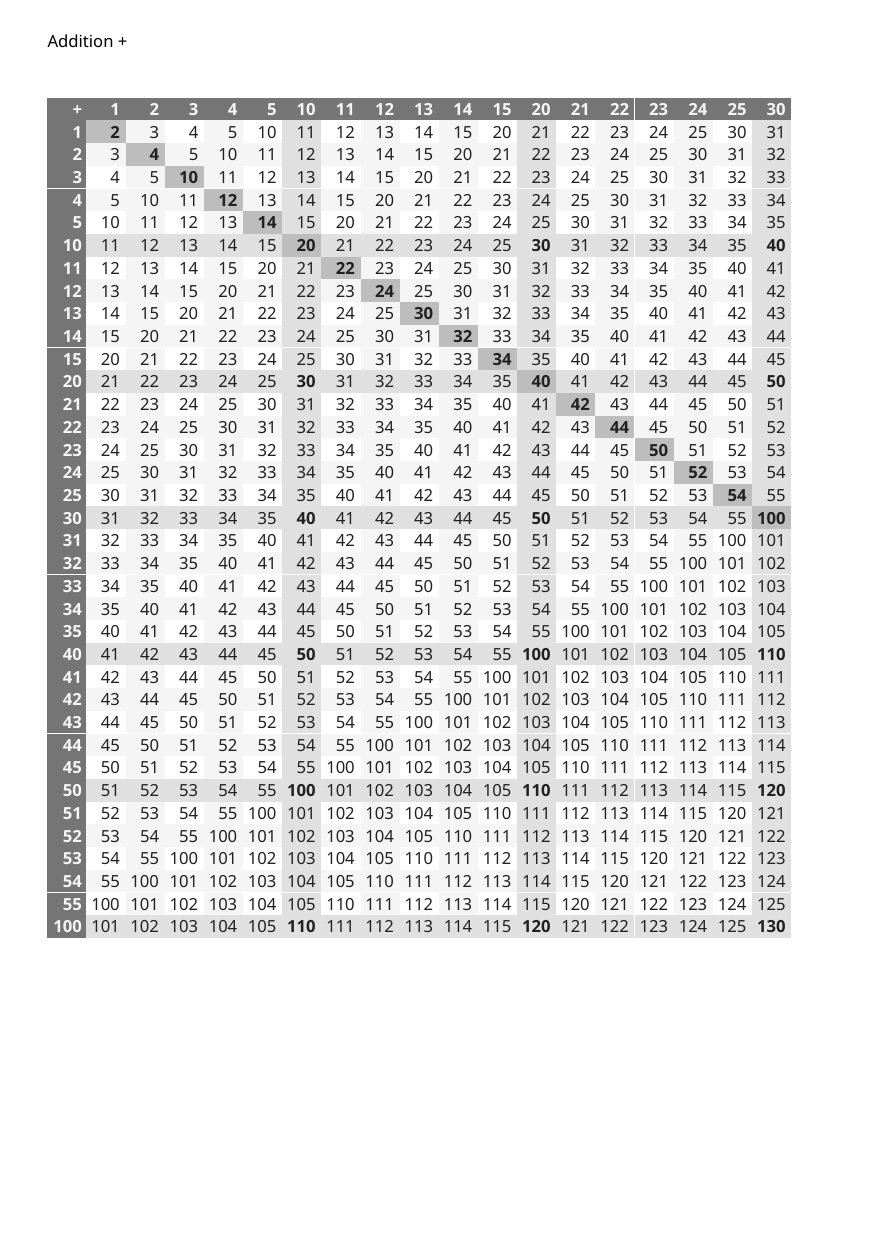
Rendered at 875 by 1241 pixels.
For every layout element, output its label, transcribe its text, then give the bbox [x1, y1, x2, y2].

table_cell 30 [47, 506, 86, 529]
table_cell 32 [517, 279, 556, 302]
table_cell 34 [165, 529, 204, 552]
table_cell 25 [674, 120, 713, 143]
table_cell 14 [361, 143, 400, 166]
table_cell 22 [556, 120, 595, 143]
table_cell 31 [752, 120, 791, 143]
table_cell 44 [321, 575, 361, 597]
table_cell 24 [165, 393, 204, 416]
table_cell 31 [47, 529, 86, 552]
table_cell 31 [517, 257, 556, 279]
table_cell 105 [635, 688, 674, 711]
table_cell 121 [674, 847, 713, 870]
table_header 3 [165, 98, 204, 120]
table_cell 52 [126, 779, 165, 802]
table_cell 40 [674, 279, 713, 302]
table_cell 21 [321, 234, 361, 257]
table_cell 51 [243, 688, 282, 711]
table_cell 104 [595, 688, 634, 711]
table_cell 53 [439, 620, 478, 643]
table_cell 110 [713, 665, 752, 688]
table_cell 103 [635, 643, 674, 665]
table_cell 34 [243, 484, 282, 506]
table_cell 114 [674, 779, 713, 802]
table_cell 10 [165, 166, 204, 188]
table_cell 30 [86, 484, 126, 506]
table_cell 33 [713, 189, 752, 211]
table_cell 50 [635, 438, 674, 461]
table_header 10 [282, 98, 321, 120]
table_cell 55 [361, 711, 400, 733]
table_cell 20 [165, 302, 204, 325]
table_cell 101 [752, 529, 791, 552]
table_cell 43 [517, 438, 556, 461]
table_cell 40 [517, 370, 556, 393]
table_cell 20 [361, 189, 400, 211]
table_cell 41 [517, 393, 556, 416]
table_cell 111 [752, 665, 791, 688]
table_cell 101 [282, 802, 321, 824]
table_cell 33 [47, 575, 86, 597]
table_cell 100 [47, 915, 86, 938]
table_cell 35 [282, 484, 321, 506]
table_cell 24 [439, 234, 478, 257]
table_cell 41 [674, 302, 713, 325]
table_cell 51 [713, 416, 752, 438]
table_cell 33 [361, 393, 400, 416]
table_cell 22 [439, 189, 478, 211]
table_cell 103 [165, 915, 204, 938]
table_cell 32 [635, 211, 674, 234]
table_cell 11 [282, 120, 321, 143]
table_cell 53 [478, 597, 517, 620]
table_cell 41 [243, 552, 282, 574]
table_cell 122 [713, 847, 752, 870]
table_cell 50 [321, 620, 361, 643]
table_cell 55 [321, 734, 361, 756]
table_cell 113 [595, 802, 634, 824]
table_cell 14 [282, 189, 321, 211]
table_cell 40 [478, 393, 517, 416]
table_cell 104 [752, 597, 791, 620]
table_cell 114 [713, 756, 752, 779]
table_cell 111 [478, 824, 517, 847]
table_cell 101 [165, 870, 204, 892]
table_cell 10 [86, 211, 126, 234]
table_cell 43 [439, 484, 478, 506]
table_cell 4 [165, 120, 204, 143]
table_header 1 [86, 98, 126, 120]
table_cell 30 [204, 416, 243, 438]
table_cell 41 [439, 438, 478, 461]
table_cell 123 [752, 847, 791, 870]
table_cell 44 [165, 665, 204, 688]
table_cell 102 [674, 597, 713, 620]
table_cell 50 [47, 779, 86, 802]
table_cell 25 [556, 189, 595, 211]
table_cell 35 [243, 506, 282, 529]
table_cell 45 [595, 438, 634, 461]
table_cell 104 [635, 665, 674, 688]
table_cell 113 [439, 893, 478, 915]
table_cell 101 [204, 847, 243, 870]
table_cell 114 [439, 915, 478, 938]
table_cell 115 [556, 870, 595, 892]
table_cell 13 [361, 120, 400, 143]
table_cell 53 [635, 506, 674, 529]
table_cell 11 [165, 189, 204, 211]
table_cell 30 [165, 438, 204, 461]
table_cell 12 [321, 120, 361, 143]
table_cell 33 [517, 302, 556, 325]
table_cell 100 [321, 756, 361, 779]
table_cell 15 [243, 234, 282, 257]
table_cell 41 [752, 257, 791, 279]
table_cell 52 [361, 643, 400, 665]
table_cell 54 [126, 824, 165, 847]
table_cell 111 [595, 756, 634, 779]
table_cell 12 [165, 211, 204, 234]
table_cell 33 [674, 211, 713, 234]
table_cell 5 [126, 166, 165, 188]
table_cell 11 [204, 166, 243, 188]
table_cell 23 [126, 393, 165, 416]
table_cell 101 [478, 688, 517, 711]
table_cell 33 [165, 506, 204, 529]
table_cell 45 [556, 461, 595, 484]
table_cell 52 [204, 734, 243, 756]
table_cell 13 [47, 302, 86, 325]
table_cell 34 [86, 575, 126, 597]
table_cell 31 [439, 302, 478, 325]
table_cell 33 [204, 484, 243, 506]
table_cell 14 [204, 234, 243, 257]
table_cell 55 [439, 665, 478, 688]
table_cell 41 [204, 575, 243, 597]
table_cell 45 [713, 370, 752, 393]
table_cell 100 [126, 870, 165, 892]
table_cell 52 [282, 688, 321, 711]
table_cell 31 [595, 211, 634, 234]
table_cell 42 [86, 665, 126, 688]
table_cell 50 [165, 711, 204, 733]
table_cell 105 [321, 870, 361, 892]
table_cell 10 [47, 234, 86, 257]
table_cell 53 [126, 802, 165, 824]
table_cell 104 [321, 847, 361, 870]
table_cell 42 [165, 620, 204, 643]
table_header 15 [478, 98, 517, 120]
table_cell 111 [361, 893, 400, 915]
table_cell 51 [126, 756, 165, 779]
table_cell 30 [400, 302, 439, 325]
table_cell 15 [282, 211, 321, 234]
table_cell 34 [282, 461, 321, 484]
table_cell 1 [47, 120, 86, 143]
table_cell 102 [517, 688, 556, 711]
table_cell 52 [713, 438, 752, 461]
table_cell 11 [86, 234, 126, 257]
table_cell 102 [478, 711, 517, 733]
table_cell 55 [713, 506, 752, 529]
table_cell 104 [713, 620, 752, 643]
table_cell 102 [752, 552, 791, 574]
table_cell 32 [556, 257, 595, 279]
table_cell 51 [595, 484, 634, 506]
table_cell 24 [595, 143, 634, 166]
table_cell 24 [126, 416, 165, 438]
table_cell 33 [439, 348, 478, 370]
table_cell 113 [556, 824, 595, 847]
table_cell 21 [86, 370, 126, 393]
table_cell 50 [282, 643, 321, 665]
table_cell 111 [635, 734, 674, 756]
table_cell 105 [400, 824, 439, 847]
table_cell 122 [752, 824, 791, 847]
table_cell 24 [361, 279, 400, 302]
table_cell 4 [126, 143, 165, 166]
table_cell 102 [282, 824, 321, 847]
table_cell 15 [126, 302, 165, 325]
table_cell 105 [361, 847, 400, 870]
table_cell 24 [204, 370, 243, 393]
table_cell 55 [478, 643, 517, 665]
table_cell 30 [595, 189, 634, 211]
table_cell 13 [243, 189, 282, 211]
table_cell 115 [478, 915, 517, 938]
table_cell 25 [517, 211, 556, 234]
table_cell 34 [321, 438, 361, 461]
table_cell 53 [165, 779, 204, 802]
table_cell 32 [321, 393, 361, 416]
table_cell 50 [243, 665, 282, 688]
table_cell 51 [556, 506, 595, 529]
table_header 12 [361, 98, 400, 120]
table_cell 25 [400, 279, 439, 302]
table_cell 34 [478, 348, 517, 370]
table_cell 31 [282, 393, 321, 416]
table_cell 23 [400, 234, 439, 257]
table_cell 14 [126, 279, 165, 302]
table_cell 41 [321, 506, 361, 529]
table_cell 10 [243, 120, 282, 143]
table_cell 22 [86, 393, 126, 416]
table_cell 35 [126, 575, 165, 597]
table_cell 105 [595, 711, 634, 733]
table_cell 14 [400, 120, 439, 143]
table_cell 120 [635, 847, 674, 870]
table_cell 34 [47, 597, 86, 620]
table_cell 52 [439, 597, 478, 620]
table_cell 12 [126, 234, 165, 257]
table_cell 25 [47, 484, 86, 506]
table_cell 115 [752, 756, 791, 779]
table_cell 124 [713, 893, 752, 915]
table_cell 34 [126, 552, 165, 574]
table_cell 45 [321, 597, 361, 620]
table_header 5 [243, 98, 282, 120]
table_cell 25 [86, 461, 126, 484]
table_cell 112 [439, 870, 478, 892]
table_cell 33 [478, 325, 517, 347]
table_cell 104 [478, 756, 517, 779]
table_cell 33 [282, 438, 321, 461]
table_cell 50 [556, 484, 595, 506]
table_cell 114 [517, 870, 556, 892]
table_cell 31 [556, 234, 595, 257]
table_cell 111 [713, 688, 752, 711]
table_cell 52 [517, 552, 556, 574]
table_cell 53 [517, 575, 556, 597]
table_cell 20 [400, 166, 439, 188]
table_cell 35 [674, 257, 713, 279]
table_cell 44 [361, 552, 400, 574]
table_cell 104 [400, 802, 439, 824]
table_cell 44 [47, 734, 86, 756]
table_cell 45 [126, 711, 165, 733]
table_cell 50 [86, 756, 126, 779]
table_cell 100 [556, 620, 595, 643]
table_cell 24 [635, 120, 674, 143]
table_cell 21 [282, 257, 321, 279]
table_cell 43 [400, 506, 439, 529]
table_cell 30 [321, 348, 361, 370]
table_cell 11 [126, 211, 165, 234]
table_cell 101 [635, 597, 674, 620]
table_cell 112 [713, 711, 752, 733]
table_cell 21 [165, 325, 204, 347]
table_cell 44 [752, 325, 791, 347]
table_cell 55 [674, 529, 713, 552]
table_cell 110 [282, 915, 321, 938]
table_cell 23 [595, 120, 634, 143]
table_cell 32 [361, 370, 400, 393]
table_cell 44 [556, 438, 595, 461]
table_cell 120 [713, 802, 752, 824]
table_cell 102 [713, 575, 752, 597]
table_cell 20 [126, 325, 165, 347]
table_cell 40 [243, 529, 282, 552]
table_cell 51 [47, 802, 86, 824]
table_cell 41 [635, 325, 674, 347]
table_cell 50 [361, 597, 400, 620]
table_cell 25 [478, 234, 517, 257]
table_cell 111 [517, 802, 556, 824]
table_cell 42 [47, 688, 86, 711]
table_cell 100 [752, 506, 791, 529]
table_cell 35 [400, 416, 439, 438]
table_cell 42 [282, 552, 321, 574]
table_cell 14 [243, 211, 282, 234]
table_cell 53 [243, 734, 282, 756]
table_cell 103 [282, 847, 321, 870]
table_cell 34 [517, 325, 556, 347]
table_cell 103 [439, 756, 478, 779]
table_cell 5 [47, 211, 86, 234]
table_cell 102 [400, 756, 439, 779]
table_cell 35 [204, 529, 243, 552]
table_cell 10 [126, 189, 165, 211]
table_cell 32 [713, 166, 752, 188]
table_cell 50 [204, 688, 243, 711]
table_cell 31 [126, 484, 165, 506]
table_cell 104 [243, 893, 282, 915]
table_cell 100 [282, 779, 321, 802]
table_cell 22 [126, 370, 165, 393]
table_cell 125 [713, 915, 752, 938]
table_cell 24 [47, 461, 86, 484]
table_cell 44 [282, 597, 321, 620]
table_cell 102 [204, 870, 243, 892]
table_cell 32 [674, 189, 713, 211]
table_cell 42 [556, 393, 595, 416]
table_cell 111 [674, 711, 713, 733]
table_cell 55 [556, 597, 595, 620]
table_cell 42 [517, 416, 556, 438]
table_cell 121 [752, 802, 791, 824]
table_cell 101 [517, 665, 556, 688]
table_cell 55 [243, 779, 282, 802]
table_cell 34 [713, 211, 752, 234]
table_cell 40 [361, 461, 400, 484]
table_cell 35 [439, 393, 478, 416]
table_cell 22 [243, 302, 282, 325]
table_cell 24 [556, 166, 595, 188]
table_cell 103 [556, 688, 595, 711]
table_cell 114 [752, 734, 791, 756]
table_cell 55 [204, 802, 243, 824]
table_cell 30 [517, 234, 556, 257]
table_cell 50 [400, 575, 439, 597]
table_cell 41 [400, 461, 439, 484]
table_cell 25 [165, 416, 204, 438]
table_cell 32 [752, 143, 791, 166]
table_cell 42 [204, 597, 243, 620]
table_cell 44 [439, 506, 478, 529]
table_cell 2 [47, 143, 86, 166]
table_cell 112 [635, 756, 674, 779]
table_cell 115 [713, 779, 752, 802]
table_cell 23 [243, 325, 282, 347]
table_cell 15 [439, 120, 478, 143]
table_cell 33 [595, 257, 634, 279]
table_cell 31 [243, 416, 282, 438]
table_cell 25 [361, 302, 400, 325]
table_cell 54 [674, 506, 713, 529]
table_cell 113 [713, 734, 752, 756]
table_cell 42 [752, 279, 791, 302]
table_cell 45 [635, 416, 674, 438]
table_cell 24 [400, 257, 439, 279]
table_cell 12 [243, 166, 282, 188]
table_cell 30 [361, 325, 400, 347]
table_cell 22 [47, 416, 86, 438]
table_cell 45 [86, 734, 126, 756]
table_cell 54 [86, 847, 126, 870]
table_cell 43 [126, 665, 165, 688]
table_cell 25 [439, 257, 478, 279]
table_cell 21 [517, 120, 556, 143]
table_header 22 [595, 98, 634, 120]
table_cell 101 [439, 711, 478, 733]
table_cell 44 [713, 348, 752, 370]
table_cell 112 [478, 847, 517, 870]
table_cell 124 [674, 915, 713, 938]
table_cell 101 [86, 915, 126, 938]
table_cell 12 [204, 189, 243, 211]
table_cell 22 [204, 325, 243, 347]
table_cell 42 [439, 461, 478, 484]
table_cell 10 [204, 143, 243, 166]
table_cell 43 [556, 416, 595, 438]
table_cell 102 [243, 847, 282, 870]
table_cell 41 [282, 529, 321, 552]
table_cell 43 [752, 302, 791, 325]
table_header 23 [635, 98, 674, 120]
table_cell 50 [439, 552, 478, 574]
table_cell 103 [517, 711, 556, 733]
table_cell 102 [165, 893, 204, 915]
table_cell 31 [204, 438, 243, 461]
table_cell 35 [47, 620, 86, 643]
table_cell 54 [282, 734, 321, 756]
table_cell 40 [204, 552, 243, 574]
table_cell 102 [126, 915, 165, 938]
table_cell 20 [86, 348, 126, 370]
table_cell 110 [752, 643, 791, 665]
table_cell 114 [635, 802, 674, 824]
table_cell 44 [204, 643, 243, 665]
table_cell 100 [439, 688, 478, 711]
table_cell 54 [47, 870, 86, 892]
table_cell 50 [478, 529, 517, 552]
table_cell 102 [635, 620, 674, 643]
table_cell 31 [478, 279, 517, 302]
table_cell 51 [361, 620, 400, 643]
table_cell 115 [635, 824, 674, 847]
table_cell 34 [361, 416, 400, 438]
table_cell 53 [282, 711, 321, 733]
table_cell 100 [204, 824, 243, 847]
table_cell 101 [361, 756, 400, 779]
table_cell 111 [400, 870, 439, 892]
table_cell 43 [361, 529, 400, 552]
table_cell 55 [595, 575, 634, 597]
table_cell 3 [86, 143, 126, 166]
table_cell 35 [752, 211, 791, 234]
table_cell 30 [635, 166, 674, 188]
table_cell 52 [556, 529, 595, 552]
table_cell 51 [478, 552, 517, 574]
table_cell 54 [243, 756, 282, 779]
table_cell 21 [243, 279, 282, 302]
table_cell 53 [595, 529, 634, 552]
table_cell 30 [478, 257, 517, 279]
table_cell 50 [517, 506, 556, 529]
table_cell 32 [478, 302, 517, 325]
table_cell 40 [282, 506, 321, 529]
table_cell 15 [47, 348, 86, 370]
table_cell 25 [595, 166, 634, 188]
table_cell 112 [752, 688, 791, 711]
table_cell 42 [635, 348, 674, 370]
table_cell 31 [321, 370, 361, 393]
table_cell 53 [47, 847, 86, 870]
table_cell 52 [595, 506, 634, 529]
table_cell 55 [165, 824, 204, 847]
table_cell 110 [439, 824, 478, 847]
table_cell 5 [165, 143, 204, 166]
table_cell 51 [321, 643, 361, 665]
table_cell 23 [517, 166, 556, 188]
subtitle Addition + [47, 29, 791, 52]
table_cell 55 [282, 756, 321, 779]
table_cell 20 [282, 234, 321, 257]
table_cell 121 [713, 824, 752, 847]
table_cell 53 [556, 552, 595, 574]
table_cell 30 [556, 211, 595, 234]
table_cell 103 [204, 893, 243, 915]
table_cell 33 [400, 370, 439, 393]
table_cell 103 [243, 870, 282, 892]
table_cell 13 [204, 211, 243, 234]
table_cell 25 [635, 143, 674, 166]
table_cell 30 [243, 393, 282, 416]
table_cell 51 [439, 575, 478, 597]
table_cell 53 [204, 756, 243, 779]
table_cell 43 [713, 325, 752, 347]
table_cell 104 [439, 779, 478, 802]
table_cell 14 [165, 257, 204, 279]
table_cell 53 [86, 824, 126, 847]
table_cell 32 [204, 461, 243, 484]
table_cell 45 [752, 348, 791, 370]
table_cell 35 [556, 325, 595, 347]
table_cell 101 [713, 552, 752, 574]
table_cell 24 [478, 211, 517, 234]
table_cell 52 [321, 665, 361, 688]
table_cell 4 [86, 166, 126, 188]
table_cell 123 [674, 893, 713, 915]
table_header 11 [321, 98, 361, 120]
table_cell 105 [713, 643, 752, 665]
table_cell 110 [556, 756, 595, 779]
table_cell 44 [635, 393, 674, 416]
table_cell 51 [674, 438, 713, 461]
table_cell 41 [361, 484, 400, 506]
table_cell 123 [635, 915, 674, 938]
table_cell 54 [439, 643, 478, 665]
table_cell 125 [752, 893, 791, 915]
table_cell 50 [713, 393, 752, 416]
table_cell 44 [478, 484, 517, 506]
table_cell 121 [556, 915, 595, 938]
table_cell 103 [321, 824, 361, 847]
table_cell 21 [361, 211, 400, 234]
table_cell 51 [400, 597, 439, 620]
table_cell 45 [282, 620, 321, 643]
table_cell 45 [361, 575, 400, 597]
table_cell 52 [243, 711, 282, 733]
table_header 24 [674, 98, 713, 120]
table_cell 40 [752, 234, 791, 257]
table_cell 113 [752, 711, 791, 733]
table_cell 104 [674, 643, 713, 665]
table_cell 31 [361, 348, 400, 370]
table_cell 112 [517, 824, 556, 847]
table_cell 32 [439, 325, 478, 347]
table_cell 41 [478, 416, 517, 438]
table_cell 120 [752, 779, 791, 802]
table_cell 31 [400, 325, 439, 347]
table_cell 102 [439, 734, 478, 756]
table_cell 101 [595, 620, 634, 643]
table_header 4 [204, 98, 243, 120]
table_cell 100 [243, 802, 282, 824]
table_cell 31 [713, 143, 752, 166]
table_cell 12 [282, 143, 321, 166]
table_cell 114 [556, 847, 595, 870]
table_cell 101 [400, 734, 439, 756]
table_cell 44 [517, 461, 556, 484]
table_cell 51 [204, 711, 243, 733]
table_cell 55 [517, 620, 556, 643]
table_cell 105 [282, 893, 321, 915]
table_cell 104 [517, 734, 556, 756]
table_cell 54 [635, 529, 674, 552]
table_header 30 [752, 98, 791, 120]
table_cell 43 [165, 643, 204, 665]
table_cell 54 [165, 802, 204, 824]
table_cell 23 [439, 211, 478, 234]
table_cell 34 [439, 370, 478, 393]
table_cell 22 [517, 143, 556, 166]
table_cell 34 [674, 234, 713, 257]
table_cell 115 [595, 847, 634, 870]
table_cell 103 [400, 779, 439, 802]
table_cell 11 [243, 143, 282, 166]
table_cell 34 [752, 189, 791, 211]
table_cell 52 [674, 461, 713, 484]
table_cell 53 [674, 484, 713, 506]
table_cell 43 [321, 552, 361, 574]
table_cell 102 [321, 802, 361, 824]
table_cell 23 [478, 189, 517, 211]
table_cell 110 [517, 779, 556, 802]
table_cell 31 [86, 506, 126, 529]
table_cell 105 [674, 665, 713, 688]
table_cell 110 [478, 802, 517, 824]
table_cell 102 [595, 643, 634, 665]
table_cell 42 [361, 506, 400, 529]
table_cell 13 [126, 257, 165, 279]
table_cell 122 [635, 893, 674, 915]
table_cell 33 [126, 529, 165, 552]
table_cell 41 [86, 643, 126, 665]
table_cell 104 [556, 711, 595, 733]
table_cell 54 [517, 597, 556, 620]
table_cell 23 [556, 143, 595, 166]
table_cell 22 [361, 234, 400, 257]
table_cell 20 [439, 143, 478, 166]
table_cell 24 [86, 438, 126, 461]
table_cell 121 [635, 870, 674, 892]
table_cell 52 [47, 824, 86, 847]
table_cell 15 [321, 189, 361, 211]
table_cell 14 [321, 166, 361, 188]
table_cell 101 [243, 824, 282, 847]
table_header + [47, 98, 86, 120]
table_cell 123 [713, 870, 752, 892]
table_cell 11 [47, 257, 86, 279]
table_cell 13 [165, 234, 204, 257]
table_cell 122 [674, 870, 713, 892]
table_cell 45 [243, 643, 282, 665]
table_cell 20 [47, 370, 86, 393]
table_cell 51 [282, 665, 321, 688]
table_cell 100 [674, 552, 713, 574]
table_cell 54 [556, 575, 595, 597]
table_cell 42 [321, 529, 361, 552]
table_cell 22 [321, 257, 361, 279]
table_cell 102 [361, 779, 400, 802]
table_cell 35 [478, 370, 517, 393]
table_cell 43 [282, 575, 321, 597]
table_cell 50 [595, 461, 634, 484]
table_cell 112 [556, 802, 595, 824]
table_cell 55 [47, 893, 86, 915]
table_cell 113 [517, 847, 556, 870]
table_cell 32 [282, 416, 321, 438]
table_cell 42 [595, 370, 634, 393]
table_cell 3 [126, 120, 165, 143]
table_cell 52 [165, 756, 204, 779]
table_cell 14 [47, 325, 86, 347]
table_cell 120 [556, 893, 595, 915]
table_cell 103 [595, 665, 634, 688]
table_cell 102 [556, 665, 595, 688]
table_cell 52 [86, 802, 126, 824]
table_cell 15 [86, 325, 126, 347]
table_cell 41 [556, 370, 595, 393]
table_cell 122 [595, 915, 634, 938]
table_cell 24 [243, 348, 282, 370]
table_cell 100 [165, 847, 204, 870]
table_cell 53 [321, 688, 361, 711]
table_cell 45 [47, 756, 86, 779]
table_cell 30 [126, 461, 165, 484]
table_cell 100 [86, 893, 126, 915]
table_cell 51 [517, 529, 556, 552]
table_cell 3 [47, 166, 86, 188]
table_cell 43 [47, 711, 86, 733]
table_cell 15 [361, 166, 400, 188]
table_cell 105 [243, 915, 282, 938]
table_cell 121 [595, 893, 634, 915]
table_cell 23 [86, 416, 126, 438]
table_cell 111 [556, 779, 595, 802]
table_cell 41 [126, 620, 165, 643]
table_cell 20 [204, 279, 243, 302]
table_cell 54 [400, 665, 439, 688]
table_cell 104 [361, 824, 400, 847]
table_cell 20 [321, 211, 361, 234]
table_cell 34 [204, 506, 243, 529]
table_cell 100 [713, 529, 752, 552]
table_cell 40 [126, 597, 165, 620]
table_cell 54 [321, 711, 361, 733]
table_cell 45 [439, 529, 478, 552]
table_cell 30 [713, 120, 752, 143]
table_cell 50 [674, 416, 713, 438]
table_cell 104 [204, 915, 243, 938]
table_cell 112 [400, 893, 439, 915]
table_cell 100 [361, 734, 400, 756]
table_cell 23 [321, 279, 361, 302]
table_cell 32 [47, 552, 86, 574]
table_cell 103 [713, 597, 752, 620]
table_cell 54 [478, 620, 517, 643]
table_cell 32 [165, 484, 204, 506]
table_cell 115 [517, 893, 556, 915]
table_cell 21 [478, 143, 517, 166]
table_cell 22 [478, 166, 517, 188]
table_cell 113 [478, 870, 517, 892]
table_cell 115 [674, 802, 713, 824]
table_cell 111 [439, 847, 478, 870]
table_cell 40 [400, 438, 439, 461]
table_cell 55 [86, 870, 126, 892]
table_cell 112 [595, 779, 634, 802]
table_cell 33 [321, 416, 361, 438]
table_cell 33 [556, 279, 595, 302]
table_cell 40 [86, 620, 126, 643]
table_cell 50 [752, 370, 791, 393]
table_cell 54 [361, 688, 400, 711]
table_cell 15 [165, 279, 204, 302]
table_cell 35 [635, 279, 674, 302]
table_cell 13 [86, 279, 126, 302]
table_cell 50 [126, 734, 165, 756]
table_cell 45 [478, 506, 517, 529]
table_cell 32 [400, 348, 439, 370]
table_cell 51 [165, 734, 204, 756]
table_cell 113 [674, 756, 713, 779]
table_cell 130 [752, 915, 791, 938]
table_cell 35 [517, 348, 556, 370]
table_header 21 [556, 98, 595, 120]
table_cell 105 [752, 620, 791, 643]
table_cell 42 [126, 643, 165, 665]
table_cell 41 [713, 279, 752, 302]
table_cell 40 [713, 257, 752, 279]
table_cell 110 [361, 870, 400, 892]
table_cell 32 [86, 529, 126, 552]
table_header 14 [439, 98, 478, 120]
table_cell 43 [478, 461, 517, 484]
table_cell 42 [243, 575, 282, 597]
table_cell 110 [400, 847, 439, 870]
table_cell 42 [478, 438, 517, 461]
table_cell 112 [361, 915, 400, 938]
table_cell 105 [517, 756, 556, 779]
table_cell 22 [165, 348, 204, 370]
table_header 25 [713, 98, 752, 120]
table_cell 22 [400, 211, 439, 234]
table_cell 32 [126, 506, 165, 529]
table_cell 40 [439, 416, 478, 438]
table_cell 43 [595, 393, 634, 416]
table_cell 101 [126, 893, 165, 915]
table_cell 100 [595, 597, 634, 620]
table_cell 5 [86, 189, 126, 211]
table_cell 44 [400, 529, 439, 552]
table_cell 124 [752, 870, 791, 892]
table_cell 113 [635, 779, 674, 802]
table_cell 44 [126, 688, 165, 711]
table_cell 34 [595, 279, 634, 302]
table_cell 111 [321, 915, 361, 938]
table_cell 40 [635, 302, 674, 325]
table_cell 114 [478, 893, 517, 915]
table_cell 45 [204, 665, 243, 688]
table_cell 23 [204, 348, 243, 370]
table_cell 32 [595, 234, 634, 257]
table_cell 52 [635, 484, 674, 506]
table_cell 53 [713, 461, 752, 484]
table_cell 54 [204, 779, 243, 802]
table_cell 110 [595, 734, 634, 756]
table_cell 43 [204, 620, 243, 643]
table_cell 2 [86, 120, 126, 143]
table_cell 32 [243, 438, 282, 461]
table_cell 12 [86, 257, 126, 279]
table_cell 35 [713, 234, 752, 257]
table_cell 30 [439, 279, 478, 302]
table_cell 23 [165, 370, 204, 393]
table_cell 30 [282, 370, 321, 393]
table_cell 12 [47, 279, 86, 302]
table_cell 100 [478, 665, 517, 688]
table_cell 110 [674, 688, 713, 711]
table_cell 103 [361, 802, 400, 824]
table_cell 103 [478, 734, 517, 756]
table_cell 23 [282, 302, 321, 325]
table_cell 101 [674, 575, 713, 597]
table_cell 34 [556, 302, 595, 325]
table_cell 55 [400, 688, 439, 711]
table_cell 120 [674, 824, 713, 847]
table_cell 21 [400, 189, 439, 211]
table_cell 42 [713, 302, 752, 325]
table_cell 100 [635, 575, 674, 597]
table_cell 35 [86, 597, 126, 620]
table_cell 105 [478, 779, 517, 802]
table_header 13 [400, 98, 439, 120]
table_cell 110 [635, 711, 674, 733]
table_cell 20 [478, 120, 517, 143]
table_cell 33 [752, 166, 791, 188]
table_cell 52 [478, 575, 517, 597]
table_cell 103 [752, 575, 791, 597]
table_cell 25 [321, 325, 361, 347]
table_cell 35 [361, 438, 400, 461]
table_cell 112 [674, 734, 713, 756]
table_cell 43 [86, 688, 126, 711]
table_cell 105 [439, 802, 478, 824]
table_cell 40 [595, 325, 634, 347]
table_cell 4 [47, 189, 86, 211]
table_cell 104 [282, 870, 321, 892]
table_cell 44 [674, 370, 713, 393]
table_cell 21 [204, 302, 243, 325]
table_cell 120 [595, 870, 634, 892]
table_cell 40 [321, 484, 361, 506]
table_cell 101 [321, 779, 361, 802]
table_cell 45 [400, 552, 439, 574]
table_cell 105 [556, 734, 595, 756]
table_cell 43 [674, 348, 713, 370]
table_cell 25 [126, 438, 165, 461]
table_cell 24 [517, 189, 556, 211]
table_cell 42 [674, 325, 713, 347]
table_cell 54 [752, 461, 791, 484]
table_cell 35 [321, 461, 361, 484]
table_cell 41 [595, 348, 634, 370]
table_cell 51 [86, 779, 126, 802]
table_cell 25 [204, 393, 243, 416]
table_cell 31 [165, 461, 204, 484]
table_cell 43 [243, 597, 282, 620]
table_cell 40 [165, 575, 204, 597]
table_cell 23 [361, 257, 400, 279]
table_cell 41 [47, 665, 86, 688]
table_cell 20 [243, 257, 282, 279]
table_cell 40 [556, 348, 595, 370]
table_cell 13 [321, 143, 361, 166]
table_cell 22 [282, 279, 321, 302]
table_cell 34 [635, 257, 674, 279]
table_cell 35 [165, 552, 204, 574]
table_cell 31 [674, 166, 713, 188]
table_cell 45 [517, 484, 556, 506]
table_cell 40 [47, 643, 86, 665]
table_header 20 [517, 98, 556, 120]
table_cell 54 [713, 484, 752, 506]
table_cell 24 [282, 325, 321, 347]
table_cell 44 [86, 711, 126, 733]
table_cell 41 [165, 597, 204, 620]
table_cell 55 [126, 847, 165, 870]
table_cell 34 [400, 393, 439, 416]
table_cell 5 [204, 120, 243, 143]
table_cell 100 [517, 643, 556, 665]
table_cell 45 [674, 393, 713, 416]
table_cell 103 [674, 620, 713, 643]
table_cell 120 [517, 915, 556, 938]
table_cell 25 [282, 348, 321, 370]
table_cell 24 [321, 302, 361, 325]
table_cell 113 [400, 915, 439, 938]
table_header 2 [126, 98, 165, 120]
table_cell 114 [595, 824, 634, 847]
table_cell 51 [635, 461, 674, 484]
table_cell 110 [321, 893, 361, 915]
table_cell 15 [204, 257, 243, 279]
table_cell 21 [47, 393, 86, 416]
table_cell 101 [556, 643, 595, 665]
table_cell 51 [752, 393, 791, 416]
table_cell 33 [86, 552, 126, 574]
table_cell 44 [595, 416, 634, 438]
table_cell 53 [361, 665, 400, 688]
table_cell 52 [752, 416, 791, 438]
table_cell 52 [400, 620, 439, 643]
table_cell 31 [635, 189, 674, 211]
table_cell 44 [243, 620, 282, 643]
table_cell 23 [47, 438, 86, 461]
table_cell 33 [243, 461, 282, 484]
table_cell 21 [126, 348, 165, 370]
table_cell 35 [595, 302, 634, 325]
table_cell 43 [635, 370, 674, 393]
table_cell 53 [400, 643, 439, 665]
table_cell 30 [674, 143, 713, 166]
table_cell 54 [595, 552, 634, 574]
table_cell 55 [752, 484, 791, 506]
table_cell 100 [400, 711, 439, 733]
table_cell 13 [282, 166, 321, 188]
table_cell 55 [635, 552, 674, 574]
table_cell 25 [243, 370, 282, 393]
table_cell 42 [400, 484, 439, 506]
table_cell 14 [86, 302, 126, 325]
table_cell 21 [439, 166, 478, 188]
table_cell 53 [752, 438, 791, 461]
table_cell 33 [635, 234, 674, 257]
table_cell 45 [165, 688, 204, 711]
table_cell 15 [400, 143, 439, 166]
